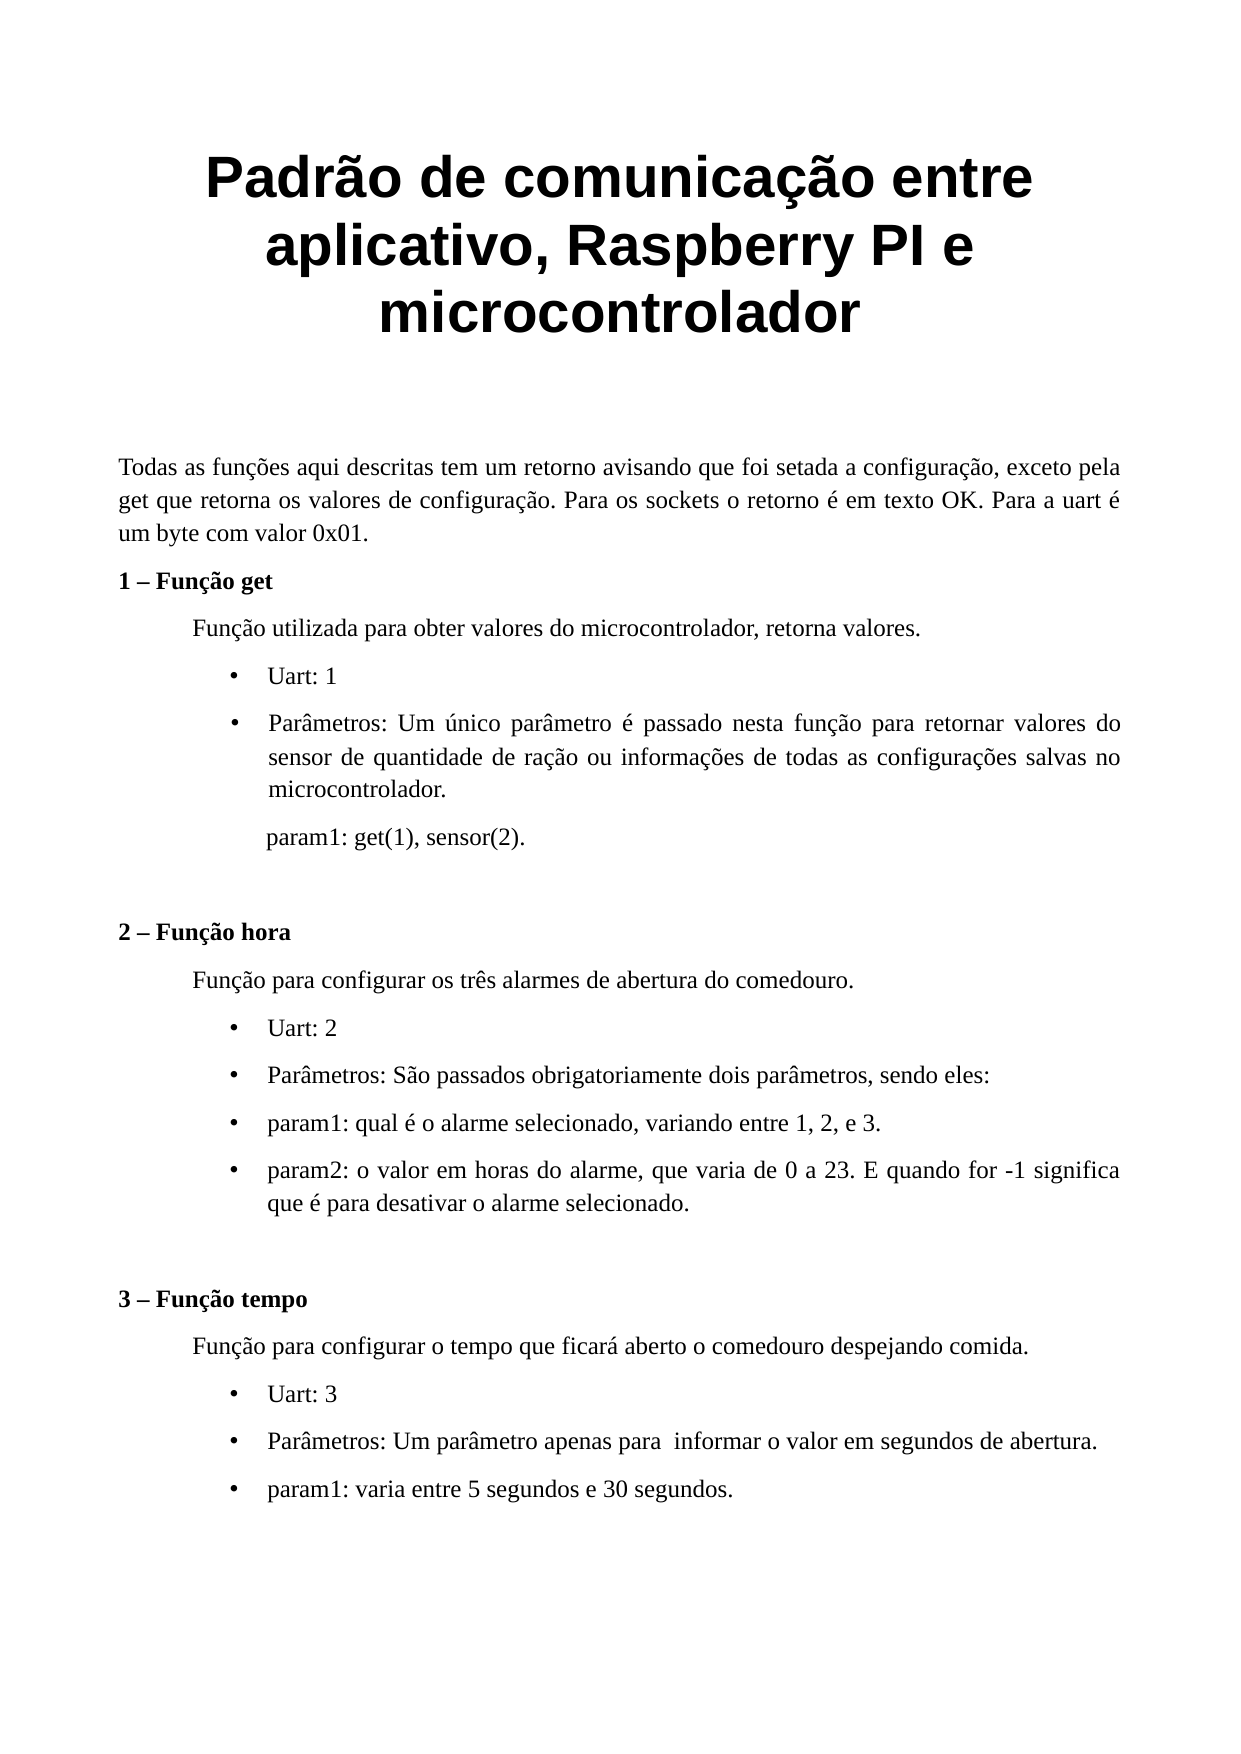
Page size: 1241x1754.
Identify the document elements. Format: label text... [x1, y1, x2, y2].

list param2: o valor em horas do alarme, que varia de 0 a 23. E quando for -1 significa que é para desativar o alarme selecionado. [229, 1155, 1122, 1217]
text 3 – Função tempo [118, 1284, 1122, 1312]
list Parâmetros: Um único parâmetro é passado nesta função para retornar valores do sensor de quantidade de ração ou informações de todas as configurações salvas no microcontrolador. [231, 708, 1122, 803]
text Função para configurar os três alarmes de abertura do comedouro. [118, 965, 1122, 994]
text Função utilizada para obter valores do microcontrolador, retorna valores. [118, 613, 1122, 642]
list Parâmetros: Um parâmetro apenas para informar o valor em segundos de abertura. [229, 1426, 1122, 1455]
text Função para configurar o tempo que ficará aberto o comedouro despejando comida. [118, 1331, 1122, 1360]
list Parâmetros: São passados obrigatoriamente dois parâmetros, sendo eles: [229, 1060, 1122, 1089]
text 2 – Função hora [118, 917, 1122, 946]
text param1: get(1), sensor(2). [118, 822, 1122, 851]
list Uart: 2 [229, 1013, 1122, 1041]
text Todas as funções aqui descritas tem um retorno avisando que foi setada a configuração, exceto pela get que retorna os valores de configuração. Para os sockets o retorno é em texto OK. Para a uart é um byte com valor 0x01. [118, 452, 1122, 547]
list param1: varia entre 5 segundos e 30 segundos. [229, 1474, 1122, 1503]
list Uart: 1 [229, 661, 1122, 690]
list param1: qual é o alarme selecionado, variando entre 1, 2, e 3. [229, 1108, 1122, 1137]
text 1 – Função get [118, 566, 1122, 594]
list Uart: 3 [229, 1379, 1122, 1408]
title Padrão de comunicação entre aplicativo, Raspberry PI e microcontrolador [118, 143, 1122, 344]
